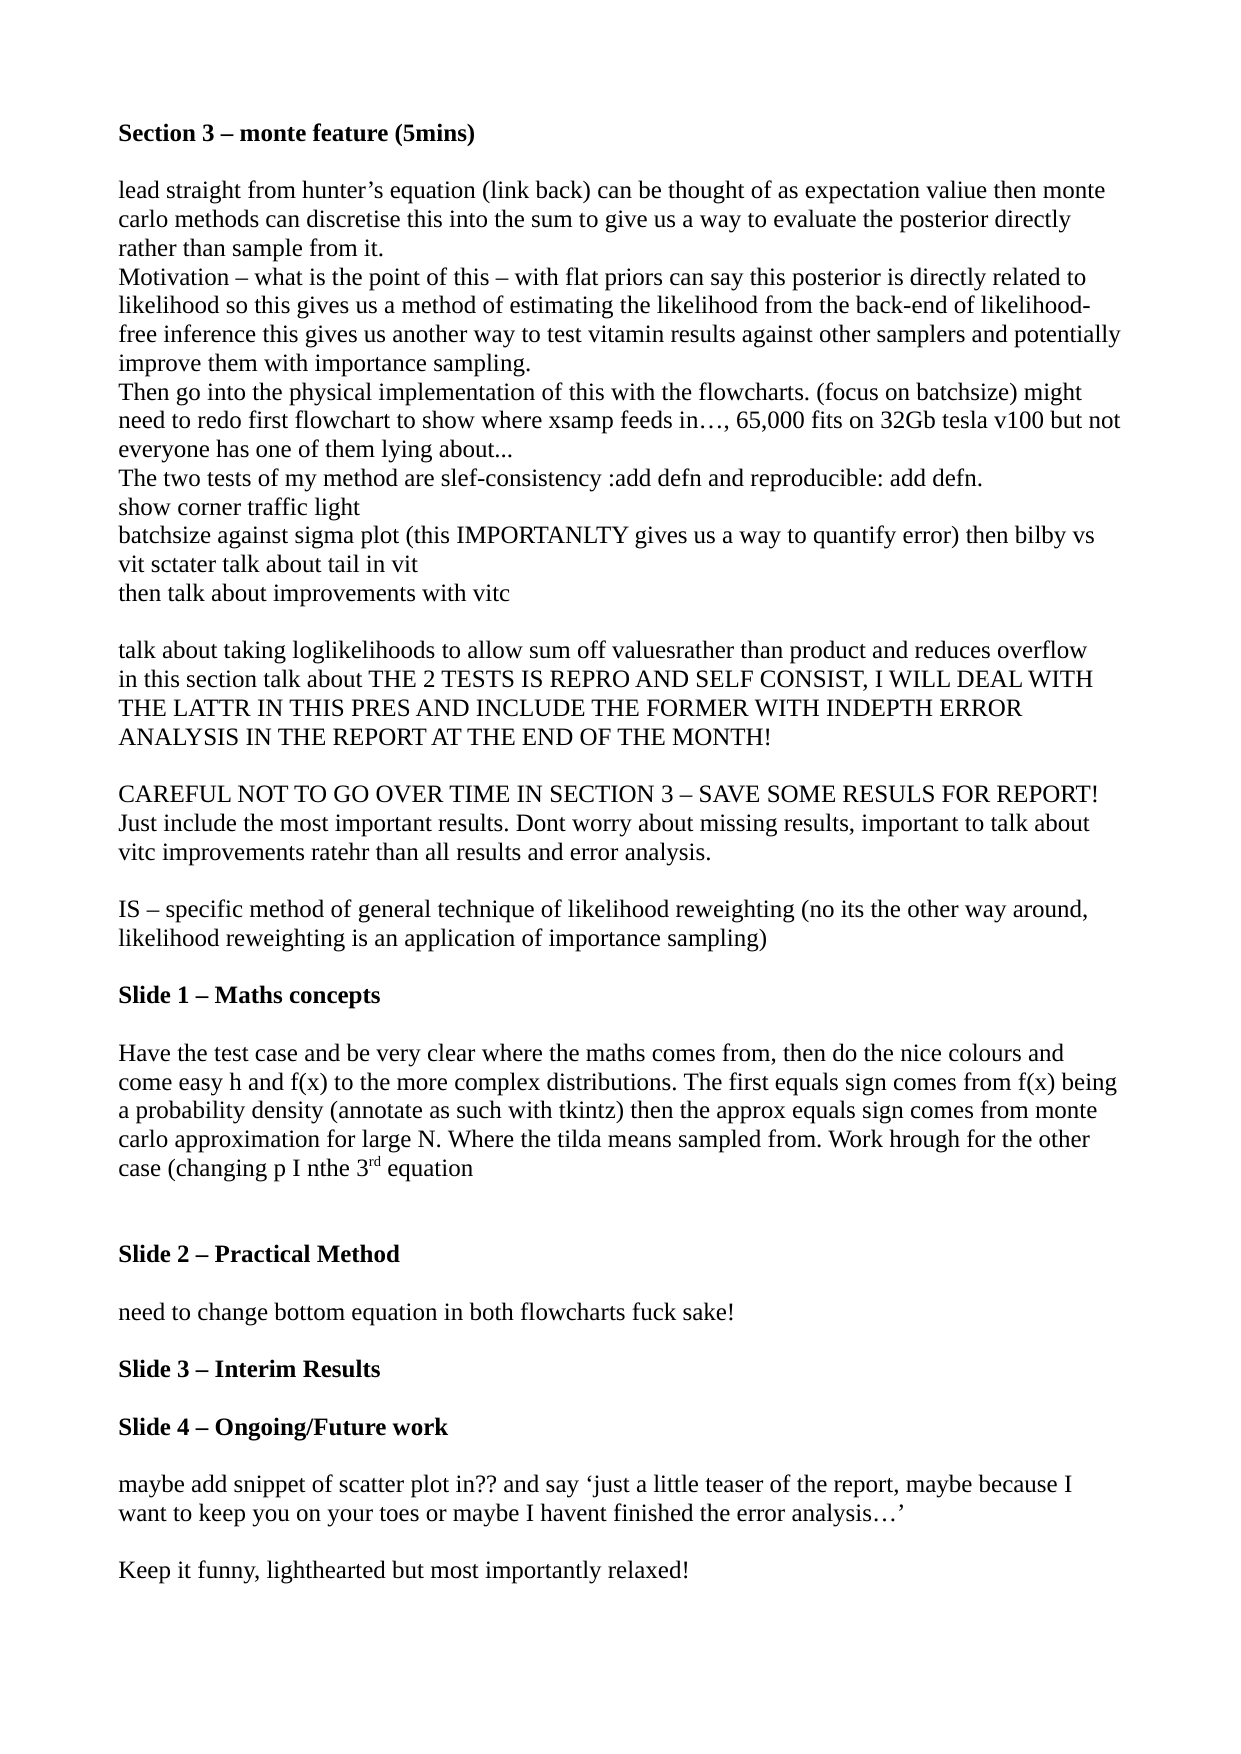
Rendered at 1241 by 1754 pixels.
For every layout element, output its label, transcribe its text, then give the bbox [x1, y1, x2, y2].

text show corner traffic light [118, 492, 1122, 521]
text IS – specific method of general technique of likelihood reweighting (no its the other way around, likelihood reweighting is an application of importance sampling) [118, 894, 1122, 952]
text The two tests of my method are slef-consistency :add defn and reproducible: add defn. [118, 463, 1122, 492]
text Slide 3 – Interim Results [118, 1354, 1122, 1383]
text Slide 2 – Practical Method [118, 1239, 1122, 1268]
text Section 3 – monte feature (5mins) [118, 118, 1122, 147]
text Keep it funny, lighthearted but most importantly relaxed! [118, 1556, 1122, 1584]
text lead straight from hunter’s equation (link back) can be thought of as expectation valiue then monte carlo methods can discretise this into the sum to give us a way to evaluate the posterior directly rather than sample from it. [118, 176, 1122, 262]
text in this section talk about THE 2 TESTS IS REPRO AND SELF CONSIST, I WILL DEAL WITH THE LATTR IN THIS PRES AND INCLUDE THE FORMER WITH INDEPTH ERROR ANALYSIS IN THE REPORT AT THE END OF THE MONTH! [118, 664, 1122, 751]
text Slide 1 – Maths concepts [118, 981, 1122, 1009]
text then talk about improvements with vitc [118, 578, 1122, 607]
text Have the test case and be very clear where the maths comes from, then do the nice colours and come easy h and f(x) to the more complex distributions. The first equals sign comes from f(x) being a probability density (annotate as such with tkintz) then the approx equals sign comes from monte carlo approximation for large N. Where the tilda means sampled from. Work hrough for the other case (changing p I nthe 3rd equation [118, 1038, 1122, 1182]
text Then go into the physical implementation of this with the flowcharts. (focus on batchsize) might need to redo first flowchart to show where xsamp feeds in…, 65,000 fits on 32Gb tesla v100 but not everyone has one of them lying about... [118, 377, 1122, 463]
text CAREFUL NOT TO GO OVER TIME IN SECTION 3 – SAVE SOME RESULS FOR REPORT! Just include the most important results. Dont worry about missing results, important to talk about vitc improvements ratehr than all results and error analysis. [118, 779, 1122, 866]
text batchsize against sigma plot (this IMPORTANLTY gives us a way to quantify error) then bilby vs vit sctater talk about tail in vit [118, 521, 1122, 578]
text Slide 4 – Ongoing/Future work [118, 1412, 1122, 1441]
text need to change bottom equation in both flowcharts fuck sake! [118, 1297, 1122, 1326]
text talk about taking loglikelihoods to allow sum off valuesrather than product and reduces overflow [118, 636, 1122, 664]
text maybe add snippet of scatter plot in?? and say ‘just a little teaser of the report, maybe because I want to keep you on your toes or maybe I havent finished the error analysis…’ [118, 1469, 1122, 1527]
text Motivation – what is the point of this – with flat priors can say this posterior is directly related to likelihood so this gives us a method of estimating the likelihood from the back-end of likelihood-free inference this gives us another way to test vitamin results against other samplers and potentially improve them with importance sampling. [118, 262, 1122, 377]
